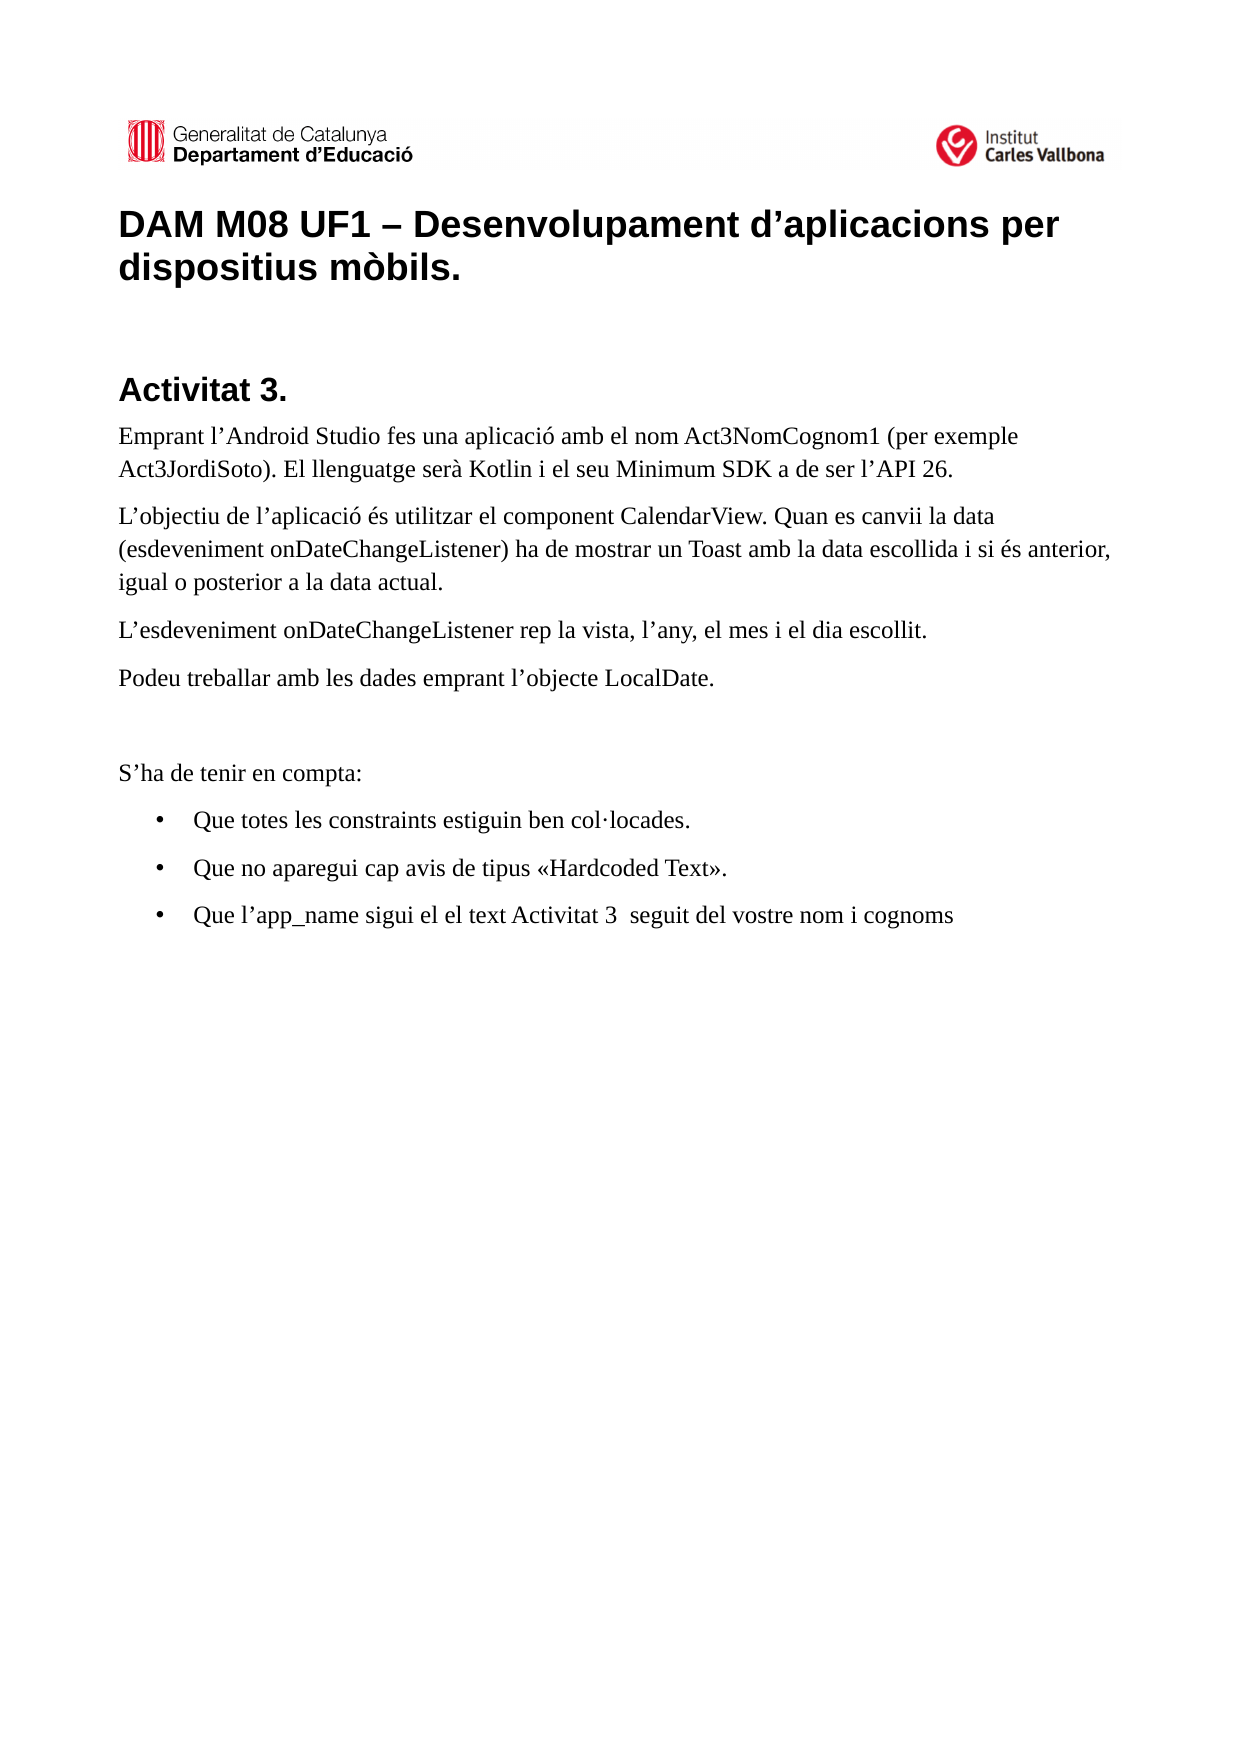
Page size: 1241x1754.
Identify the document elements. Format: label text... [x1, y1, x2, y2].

text S’ha de tenir en compta: [118, 758, 1122, 787]
picture [118, 118, 1123, 170]
text Emprant l’Android Studio fes una aplicació amb el nom Act3NomCognom1 (per exemple Act3JordiSoto). El llenguatge serà Kotlin i el seu Minimum SDK a de ser l’API 26. [118, 421, 1122, 482]
list Que totes les constraints estiguin ben col·locades. [156, 805, 1122, 834]
text Podeu treballar amb les dades emprant l’objecte LocalDate. [118, 663, 1122, 691]
subtitle Activitat 3. [118, 369, 1122, 408]
subtitle DAM M08 UF1 – Desenvolupament d’aplicacions per dispositius mòbils. [118, 201, 1122, 289]
list Que no aparegui cap avis de tipus «Hardcoded Text». [156, 853, 1122, 882]
text L’objectiu de l’aplicació és utilitzar el component CalendarView. Quan es canvii la data (esdeveniment onDateChangeListener) ha de mostrar un Toast amb la data escollida i si és anterior, igual o posterior a la data actual. [118, 501, 1122, 596]
text L’esdeveniment onDateChangeListener rep la vista, l’any, el mes i el dia escollit. [118, 615, 1122, 644]
list Que l’app_name sigui el el text Activitat 3 seguit del vostre nom i cognoms [156, 901, 1122, 929]
